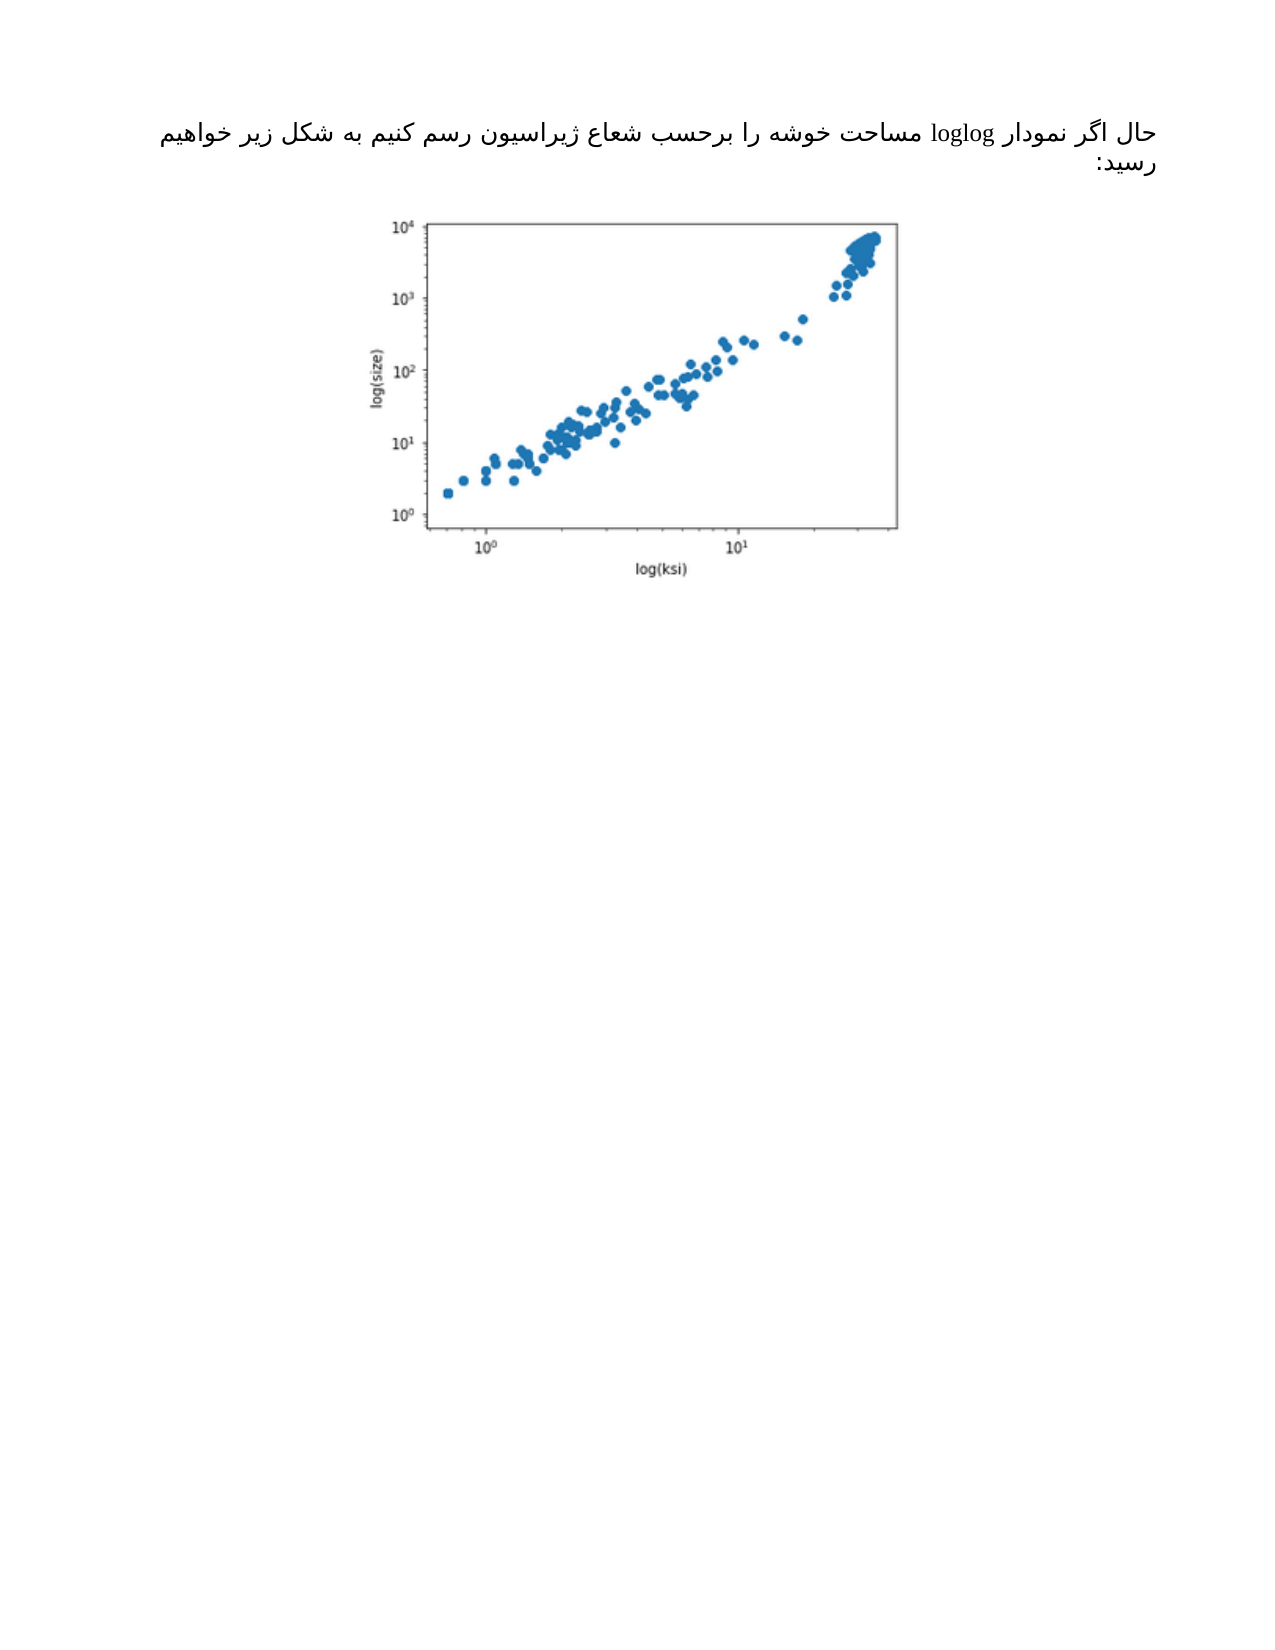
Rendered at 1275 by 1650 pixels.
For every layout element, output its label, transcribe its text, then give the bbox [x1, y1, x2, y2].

picture [353, 205, 922, 595]
text حال اگر نمودار loglog مساحت خوشه را برحسب شعاع ژیراسیون رسم کنیم به شکل زیر خواهیم رسید: [118, 118, 1157, 177]
